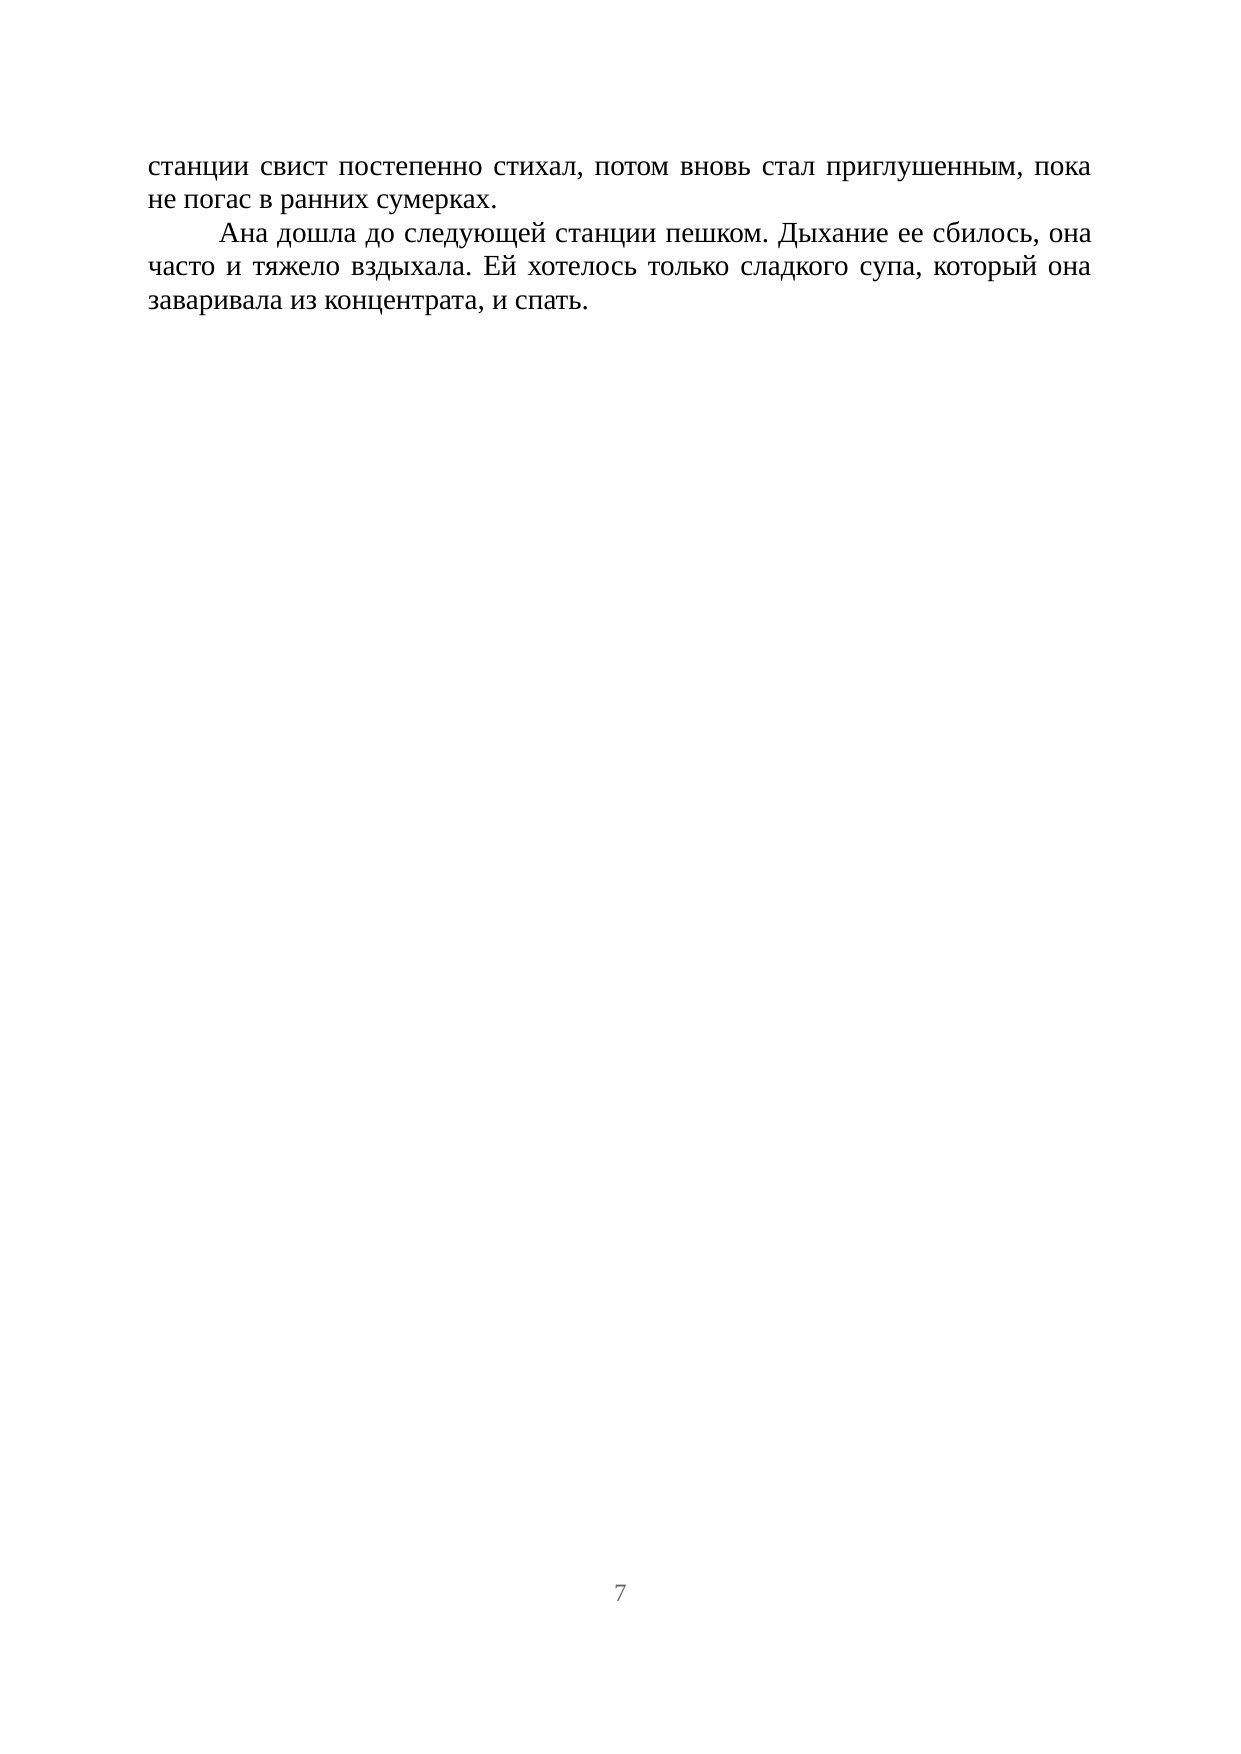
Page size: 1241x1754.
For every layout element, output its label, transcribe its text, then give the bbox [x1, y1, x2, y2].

text станции свист постепенно стихал, потом вновь стал приглушенным, пока не погас в ранних сумерках. [148, 148, 1093, 215]
text Ана дошла до следующей станции пешком. Дыхание ее сбилось, она часто и тяжело вздыхала. Ей хотелось только сладкого супа, который она заваривала из концентрата, и спать. [148, 215, 1093, 315]
